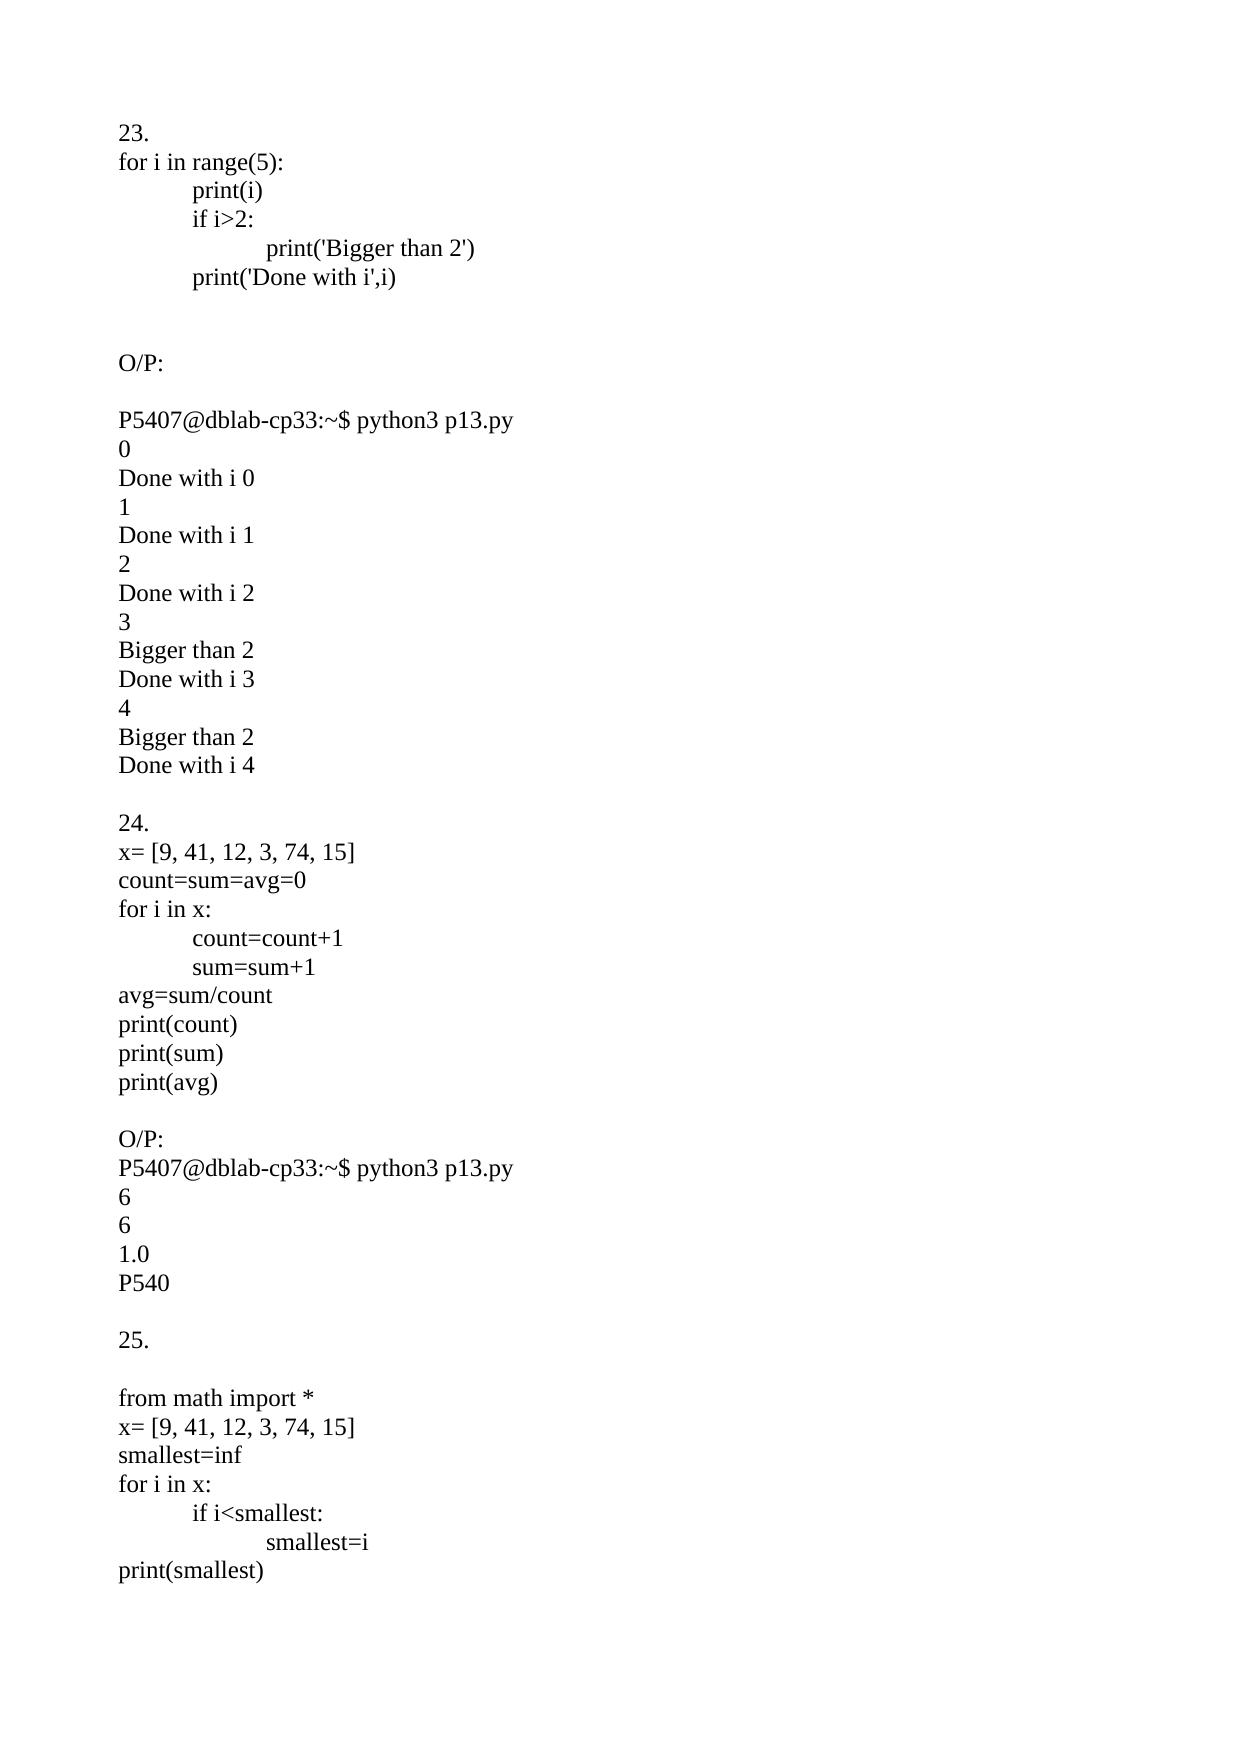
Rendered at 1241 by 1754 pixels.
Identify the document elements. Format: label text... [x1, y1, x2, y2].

text avg=sum/count [118, 981, 1122, 1009]
text P5407@dblab-cp33:~$ python3 p13.py [118, 1153, 1122, 1182]
text Done with i 1 [118, 521, 1122, 549]
text print('Bigger than 2') [118, 233, 1122, 262]
text count=sum=avg=0 [118, 866, 1122, 894]
text from math import * [118, 1383, 1122, 1412]
text print(smallest) [118, 1556, 1122, 1584]
text 6 [118, 1211, 1122, 1239]
text 25. [118, 1326, 1122, 1354]
text print('Done with i',i) [118, 262, 1122, 291]
text if i>2: [118, 204, 1122, 233]
text 24. [118, 808, 1122, 837]
text sum=sum+1 [118, 952, 1122, 981]
text Bigger than 2 [118, 636, 1122, 664]
text P5407@dblab-cp33:~$ python3 p13.py [118, 406, 1122, 434]
text 6 [118, 1182, 1122, 1211]
text for i in x: [118, 894, 1122, 923]
text x= [9, 41, 12, 3, 74, 15] [118, 1412, 1122, 1441]
text x= [9, 41, 12, 3, 74, 15] [118, 837, 1122, 866]
text if i<smallest: [118, 1498, 1122, 1527]
text O/P: [118, 348, 1122, 377]
text print(count) [118, 1009, 1122, 1038]
text 1 [118, 492, 1122, 521]
text 3 [118, 607, 1122, 636]
text P540 [118, 1268, 1122, 1297]
text 23. [118, 118, 1122, 147]
text for i in x: [118, 1469, 1122, 1498]
text Done with i 4 [118, 751, 1122, 779]
text count=count+1 [118, 923, 1122, 952]
text smallest=i [118, 1527, 1122, 1556]
text print(avg) [118, 1067, 1122, 1096]
text 4 [118, 693, 1122, 722]
text Done with i 3 [118, 664, 1122, 693]
text 0 [118, 434, 1122, 463]
text Done with i 2 [118, 578, 1122, 607]
text for i in range(5): [118, 147, 1122, 176]
text smallest=inf [118, 1441, 1122, 1469]
text 1.0 [118, 1239, 1122, 1268]
text Done with i 0 [118, 463, 1122, 492]
text Bigger than 2 [118, 722, 1122, 751]
text O/P: [118, 1124, 1122, 1153]
text 2 [118, 549, 1122, 578]
text print(i) [118, 176, 1122, 204]
text print(sum) [118, 1038, 1122, 1067]
